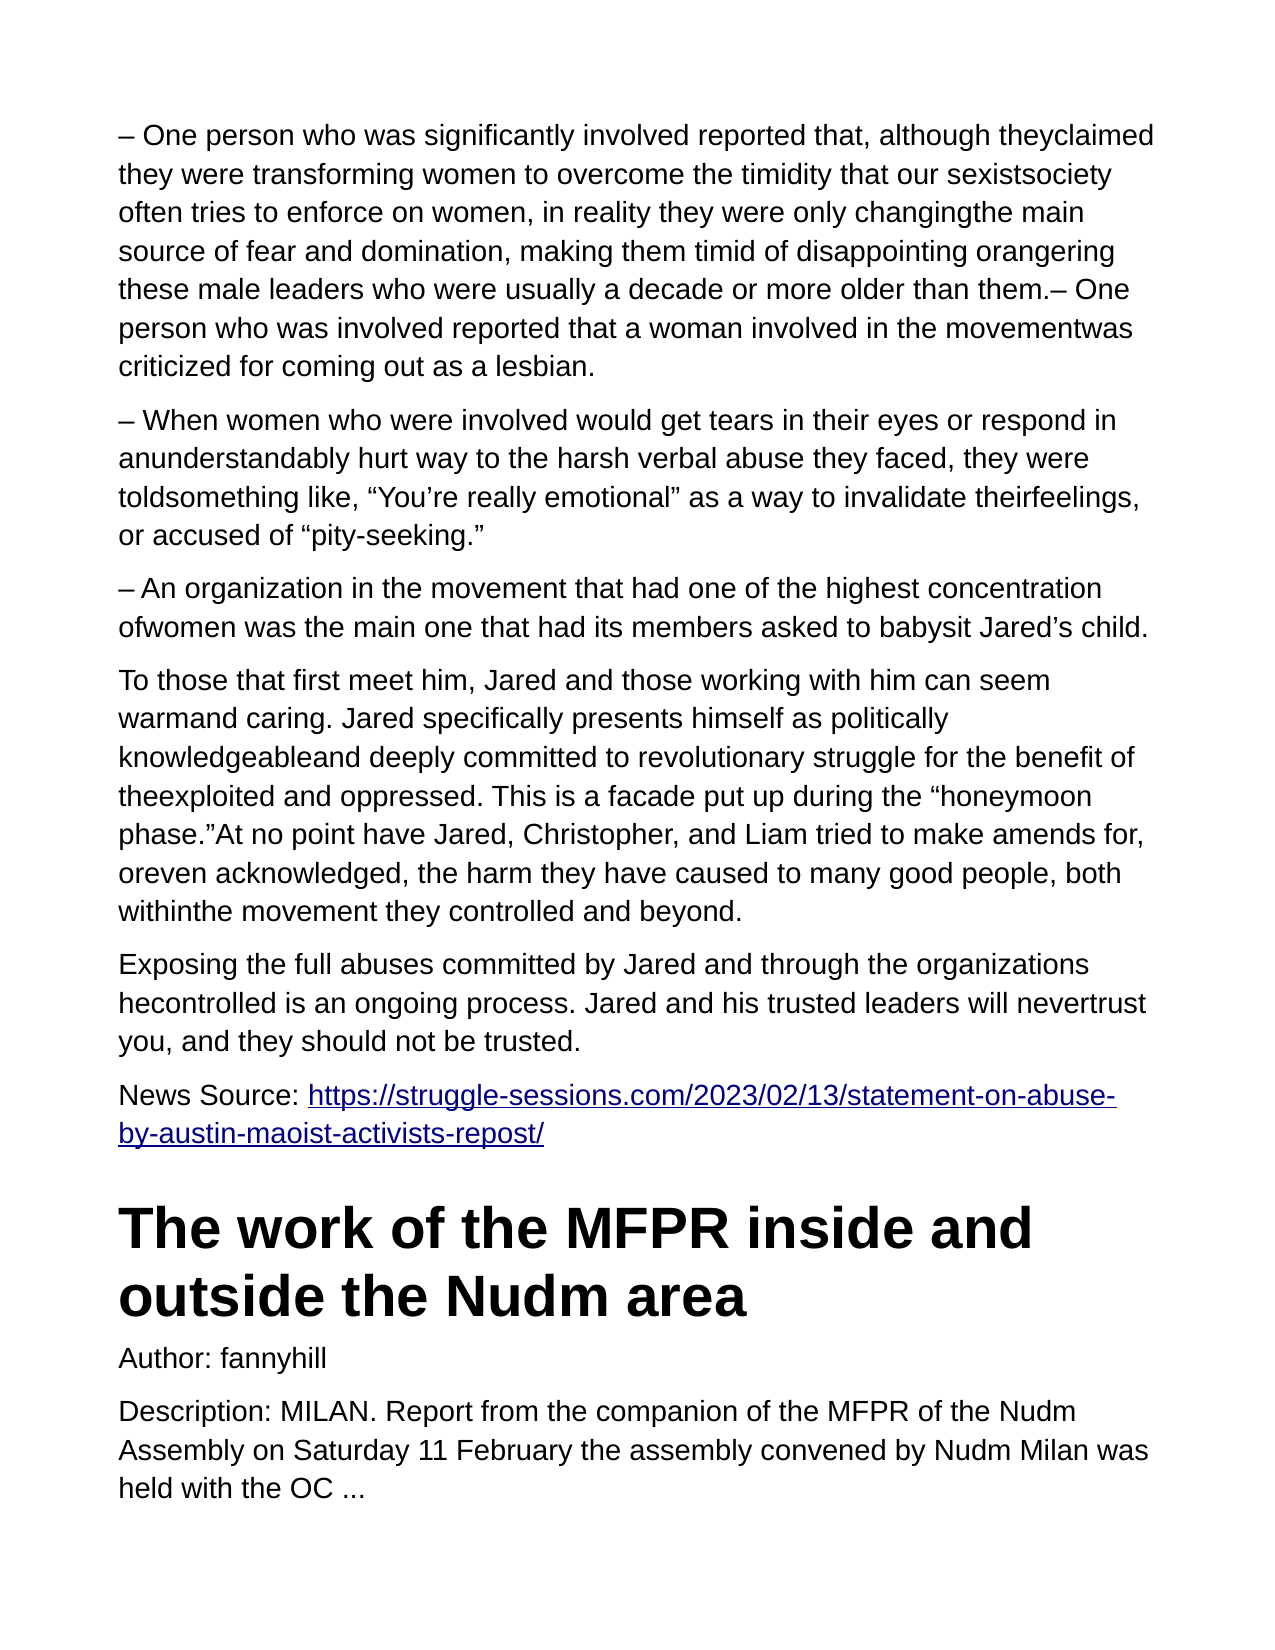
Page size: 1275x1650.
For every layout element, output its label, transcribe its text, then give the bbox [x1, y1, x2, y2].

text Description: MILAN. Report from the companion of the MFPR of the Nudm Assembly on Saturday 11 February the assembly convened by Nudm Milan was held with the OC ... [118, 1394, 1157, 1504]
text Author: fannyhill [118, 1341, 1157, 1374]
text – One person who was significantly involved reported that, although theyclaimed they were transforming women to overcome the timidity that our sexistsociety often tries to enforce on women, in reality they were only changingthe main source of fear and domination, making them timid of disappointing orangering these male leaders who were usually a decade or more older than them.– One person who was involved reported that a woman involved in the movementwas criticized for coming out as a lesbian. [118, 118, 1157, 383]
text News Source: https://struggle-sessions.com/2023/02/13/statement-on-abuse-by-austin-maoist-activists-repost/ [118, 1077, 1157, 1149]
text – When women who were involved would get tears in their eyes or respond in anunderstandably hurt way to the harsh verbal abuse they faced, they were toldsomething like, “You’re really emotional” as a way to invalidate theirfeelings, or accused of “pity-seeking.” [118, 402, 1157, 552]
text To those that first meet him, Jared and those working with him can seem warmand caring. Jared specifically presents himself as politically knowledgeableand deeply committed to revolutionary struggle for the benefit of theexploited and oppressed. This is a facade put up during the “honeymoon phase.”At no point have Jared, Christopher, and Liam tried to make amends for, oreven acknowledged, the harm they have caused to many good people, both withinthe movement they controlled and beyond. [118, 663, 1157, 928]
text – An organization in the movement that had one of the highest concentration ofwomen was the main one that had its members asked to babysit Jared’s child. [118, 571, 1157, 643]
text Exposing the full abuses committed by Jared and through the organizations hecontrolled is an ongoing process. Jared and his trusted leaders will nevertrust you, and they should not be trusted. [118, 947, 1157, 1058]
subtitle The work of the MFPR inside and outside the Nudm area [118, 1194, 1157, 1328]
